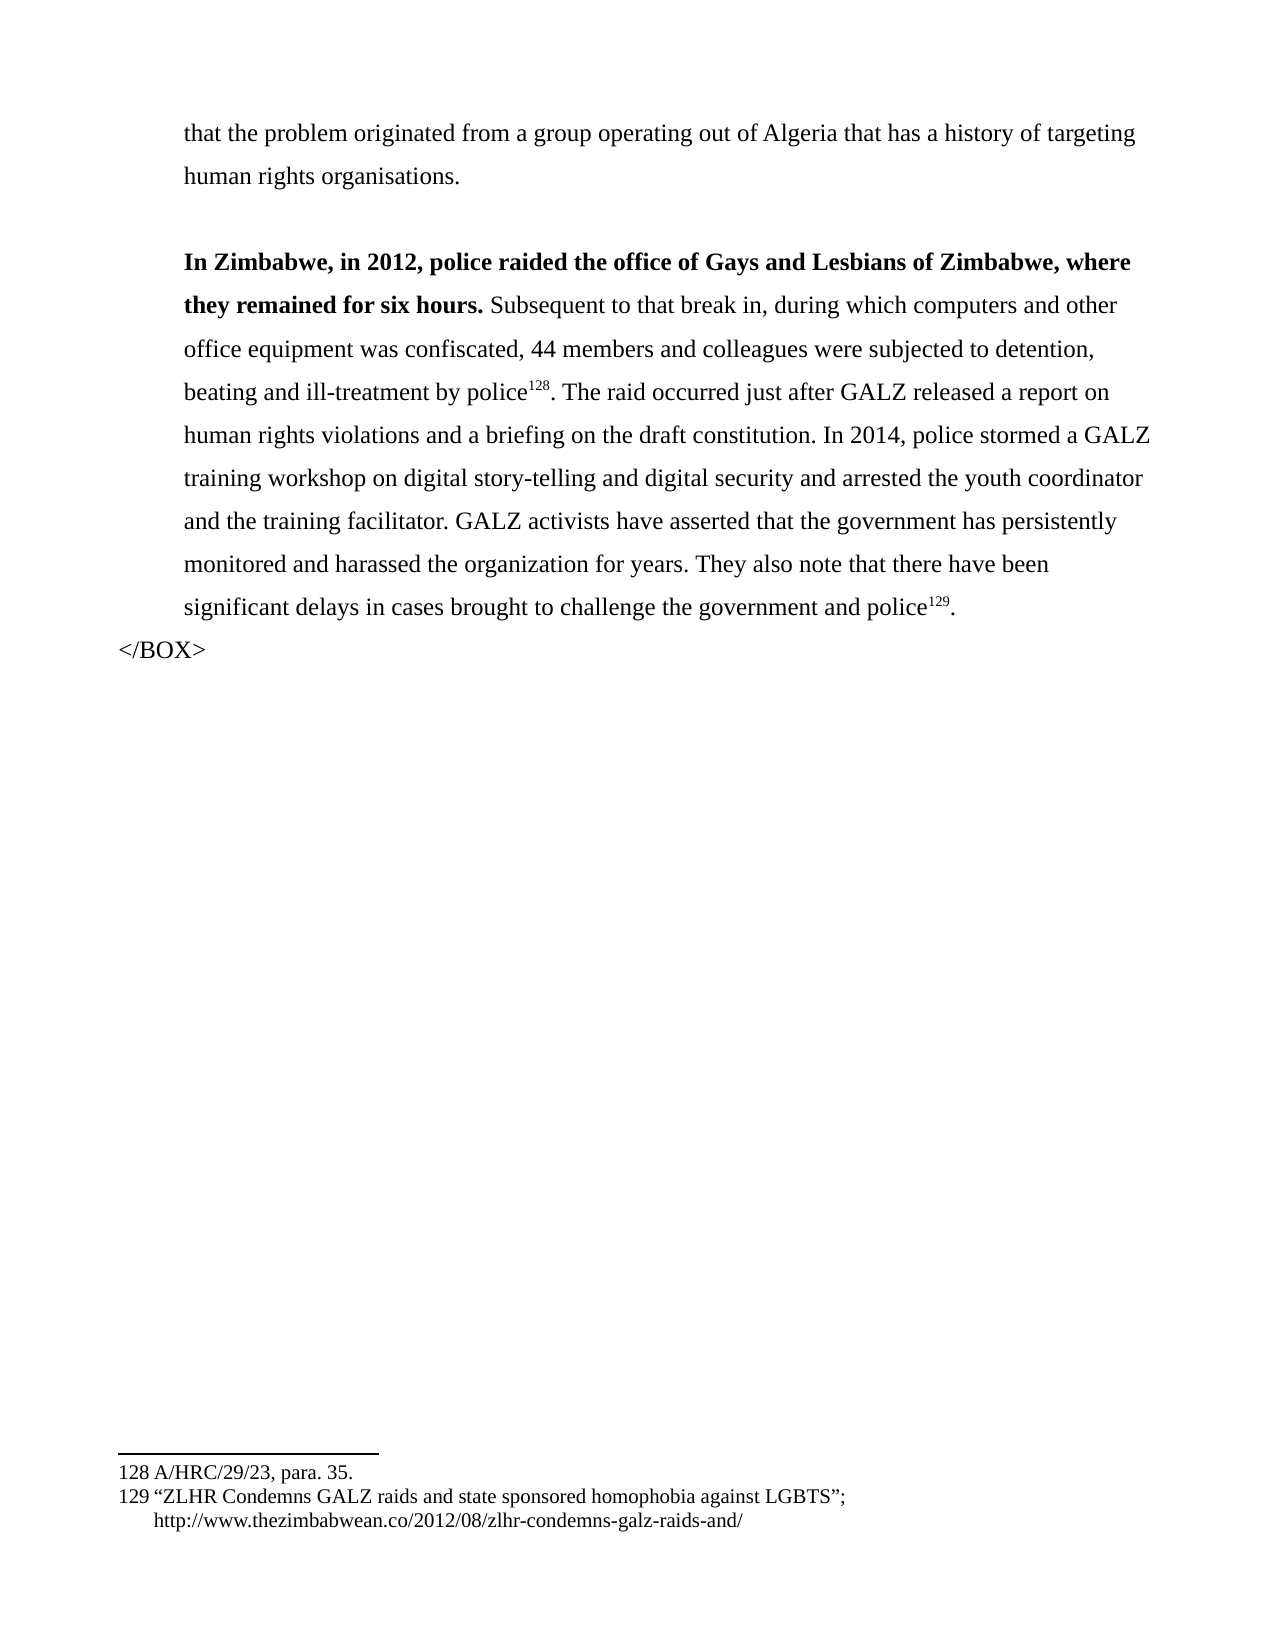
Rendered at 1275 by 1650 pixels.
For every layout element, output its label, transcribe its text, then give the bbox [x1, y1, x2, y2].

text “ZLHR Condemns GALZ raids and state sponsored homophobia against LGBTS”; http://www.thezimbabwean.co/2012/08/zlhr-condemns-galz-raids-and/ [118, 1484, 1157, 1532]
text that the problem originated from a group operating out of Algeria that has a history of targeting human rights organisations. [184, 118, 1157, 190]
text </BOX> [118, 636, 1157, 664]
text A/HRC/29/23, para. 35. [118, 1460, 1157, 1484]
text In Zimbabwe, in 2012, police raided the office of Gays and Lesbians of Zimbabwe, where they remained for six hours. Subsequent to that break in, during which computers and other office equipment was confiscated, 44 members and colleagues were subjected to detention, beating and ill-treatment by police. The raid occurred just after GALZ released a report on human rights violations and a briefing on the draft constitution. In 2014, police stormed a GALZ training workshop on digital story-telling and digital security and arrested the youth coordinator and the training facilitator. GALZ activists have asserted that the government has persistently monitored and harassed the organization for years. They also note that there have been significant delays in cases brought to challenge the government and police. [184, 247, 1157, 621]
